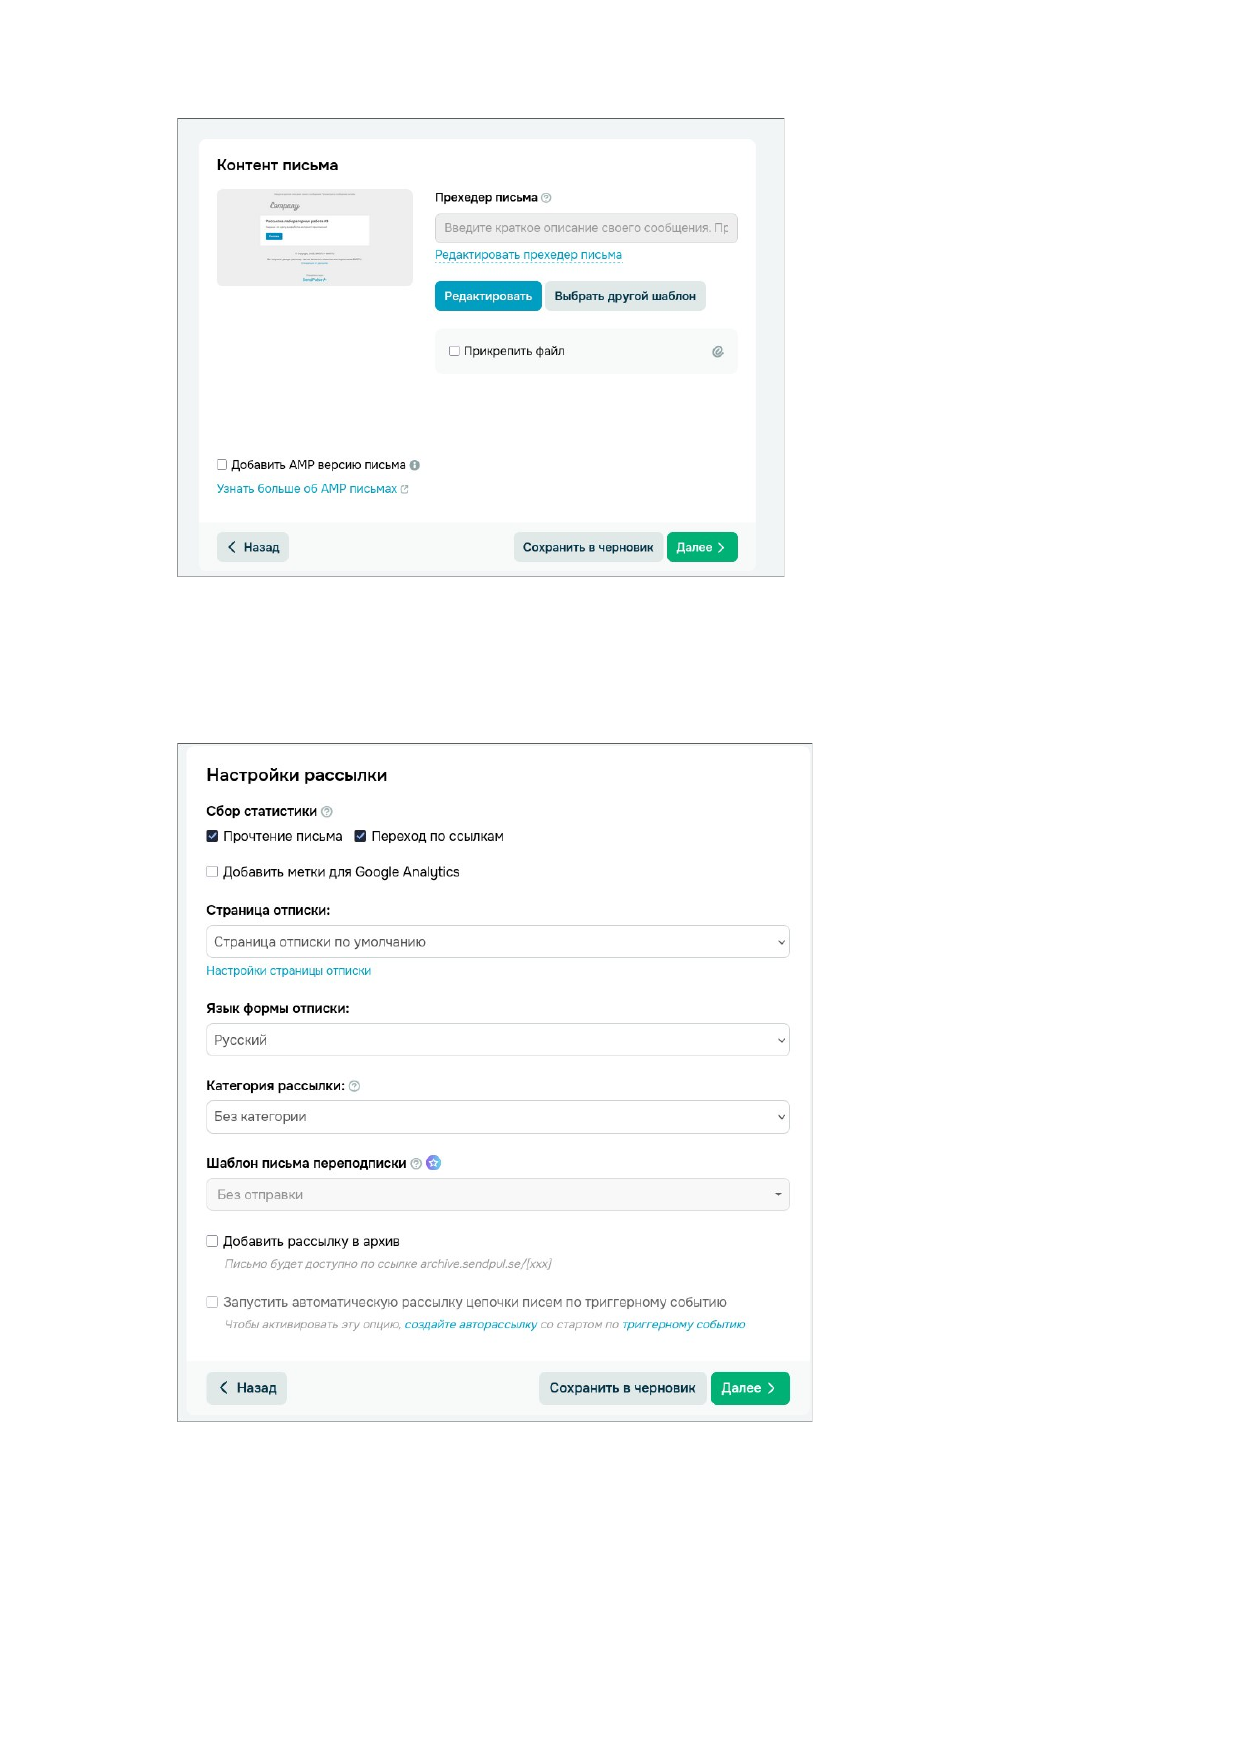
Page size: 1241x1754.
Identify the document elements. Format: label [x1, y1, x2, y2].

picture [177, 118, 785, 577]
picture [177, 743, 813, 1422]
